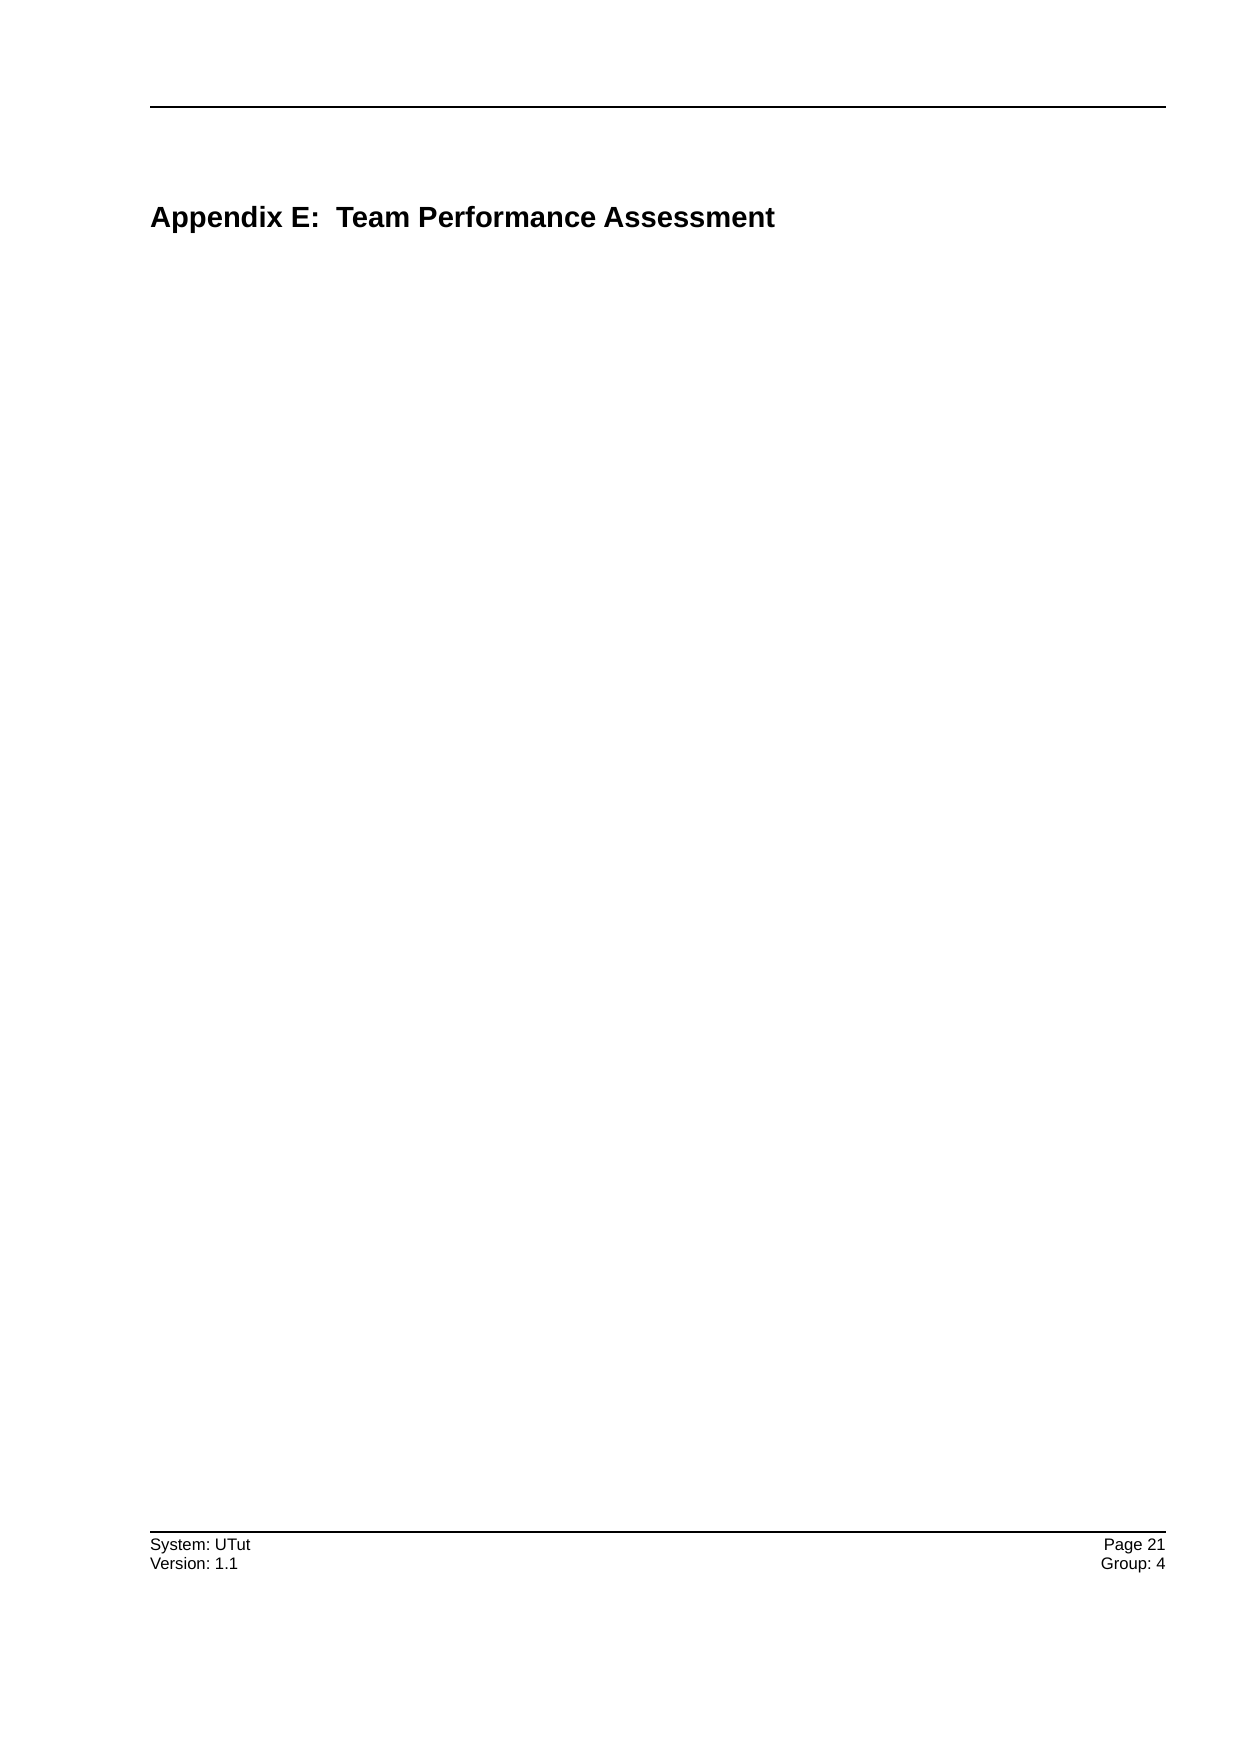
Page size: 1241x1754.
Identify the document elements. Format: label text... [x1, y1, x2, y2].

subtitle Appendix E: Team Performance Assessment [150, 200, 1166, 234]
